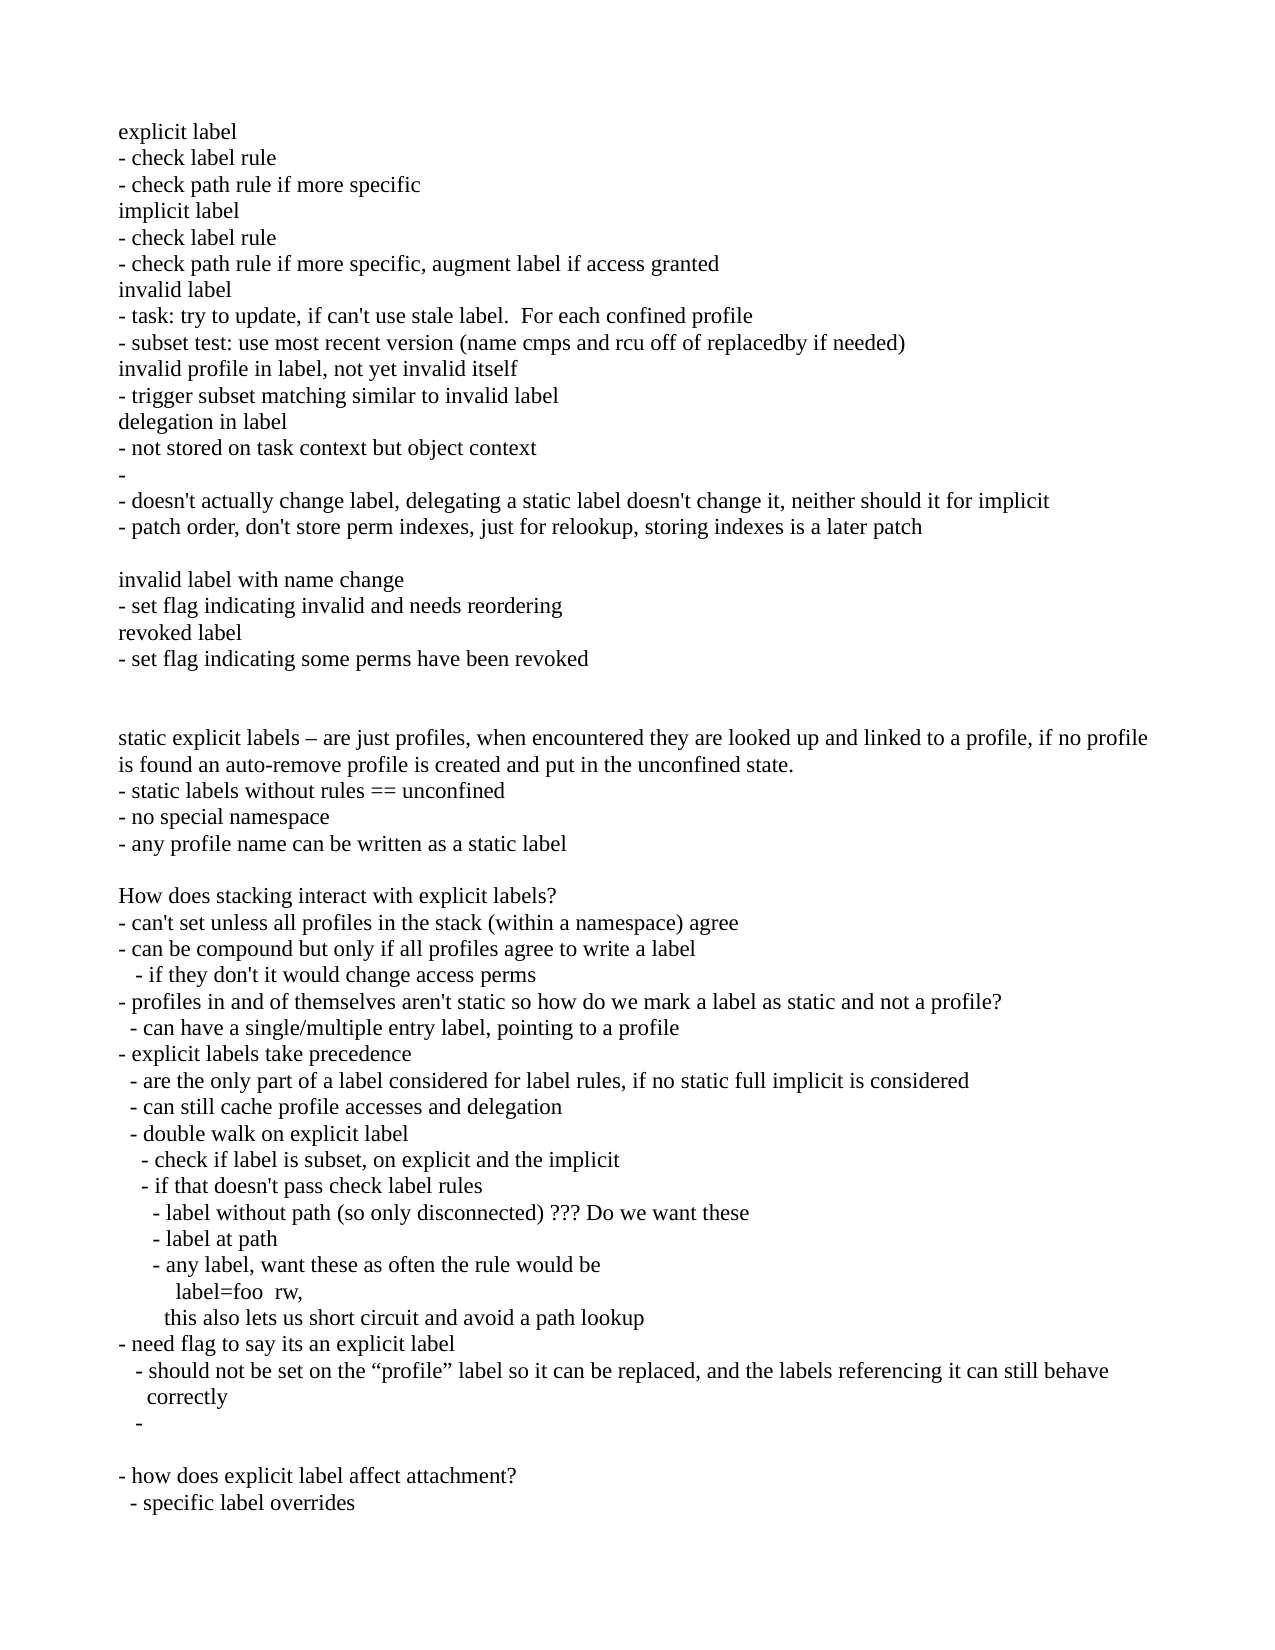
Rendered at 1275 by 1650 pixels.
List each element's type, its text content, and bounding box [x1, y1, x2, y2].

text - are the only part of a label considered for label rules, if no static full implicit is considered [118, 1067, 1157, 1093]
text - label without path (so only disconnected) ??? Do we want these [118, 1199, 1157, 1225]
text invalid label with name change [118, 566, 1157, 592]
text - check path rule if more specific [118, 171, 1157, 197]
text label=foo rw, [118, 1278, 1157, 1304]
text revoked label [118, 619, 1157, 645]
text delegation in label [118, 408, 1157, 434]
text - can have a single/multiple entry label, pointing to a profile [118, 1014, 1157, 1041]
text invalid profile in label, not yet invalid itself [118, 355, 1157, 382]
text - patch order, don't store perm indexes, just for relookup, storing indexes is a later patch [118, 513, 1157, 540]
text - check if label is subset, on explicit and the implicit [118, 1146, 1157, 1172]
text - check label rule [118, 223, 1157, 250]
text - explicit labels take precedence [118, 1041, 1157, 1067]
text - if they don't it would change access perms [118, 961, 1157, 988]
text static explicit labels – are just profiles, when encountered they are looked up and linked to a profile, if no profile is found an auto-remove profile is created and put in the unconfined state. [118, 724, 1157, 777]
text - double walk on explicit label [118, 1119, 1157, 1146]
text - static labels without rules == unconfined [118, 777, 1157, 803]
text - subset test: use most recent version (name cmps and rcu off of replacedby if needed) [118, 329, 1157, 355]
text - can't set unless all profiles in the stack (within a namespace) agree [118, 909, 1157, 935]
text - specific label overrides [118, 1488, 1157, 1515]
text - any label, want these as often the rule would be [118, 1251, 1157, 1278]
text invalid label [118, 276, 1157, 303]
text - label at path [118, 1225, 1157, 1251]
text - can be compound but only if all profiles agree to write a label [118, 935, 1157, 961]
text - set flag indicating invalid and needs reordering [118, 592, 1157, 619]
text - should not be set on the “profile” label so it can be replaced, and the labels referencing it can still behave [118, 1357, 1157, 1383]
text - trigger subset matching similar to invalid label [118, 382, 1157, 408]
text How does stacking interact with explicit labels? [118, 882, 1157, 909]
text - not stored on task context but object context [118, 434, 1157, 461]
text - how does explicit label affect attachment? [118, 1462, 1157, 1488]
text - any profile name can be written as a static label [118, 830, 1157, 856]
text correctly [118, 1383, 1157, 1409]
text - profiles in and of themselves aren't static so how do we mark a label as static and not a profile? [118, 988, 1157, 1014]
text - doesn't actually change label, delegating a static label doesn't change it, neither should it for implicit [118, 487, 1157, 513]
text explicit label [118, 118, 1157, 144]
text implicit label [118, 197, 1157, 223]
text - can still cache profile accesses and delegation [118, 1093, 1157, 1119]
text - need flag to say its an explicit label [118, 1330, 1157, 1357]
text - set flag indicating some perms have been revoked [118, 645, 1157, 672]
text - no special namespace [118, 803, 1157, 830]
text - if that doesn't pass check label rules [118, 1172, 1157, 1199]
text this also lets us short circuit and avoid a path lookup [118, 1304, 1157, 1330]
text - check label rule [118, 144, 1157, 171]
text - task: try to update, if can't use stale label. For each confined profile [118, 303, 1157, 329]
text - [118, 1409, 1157, 1436]
text - check path rule if more specific, augment label if access granted [118, 250, 1157, 276]
text - [118, 461, 1157, 487]
